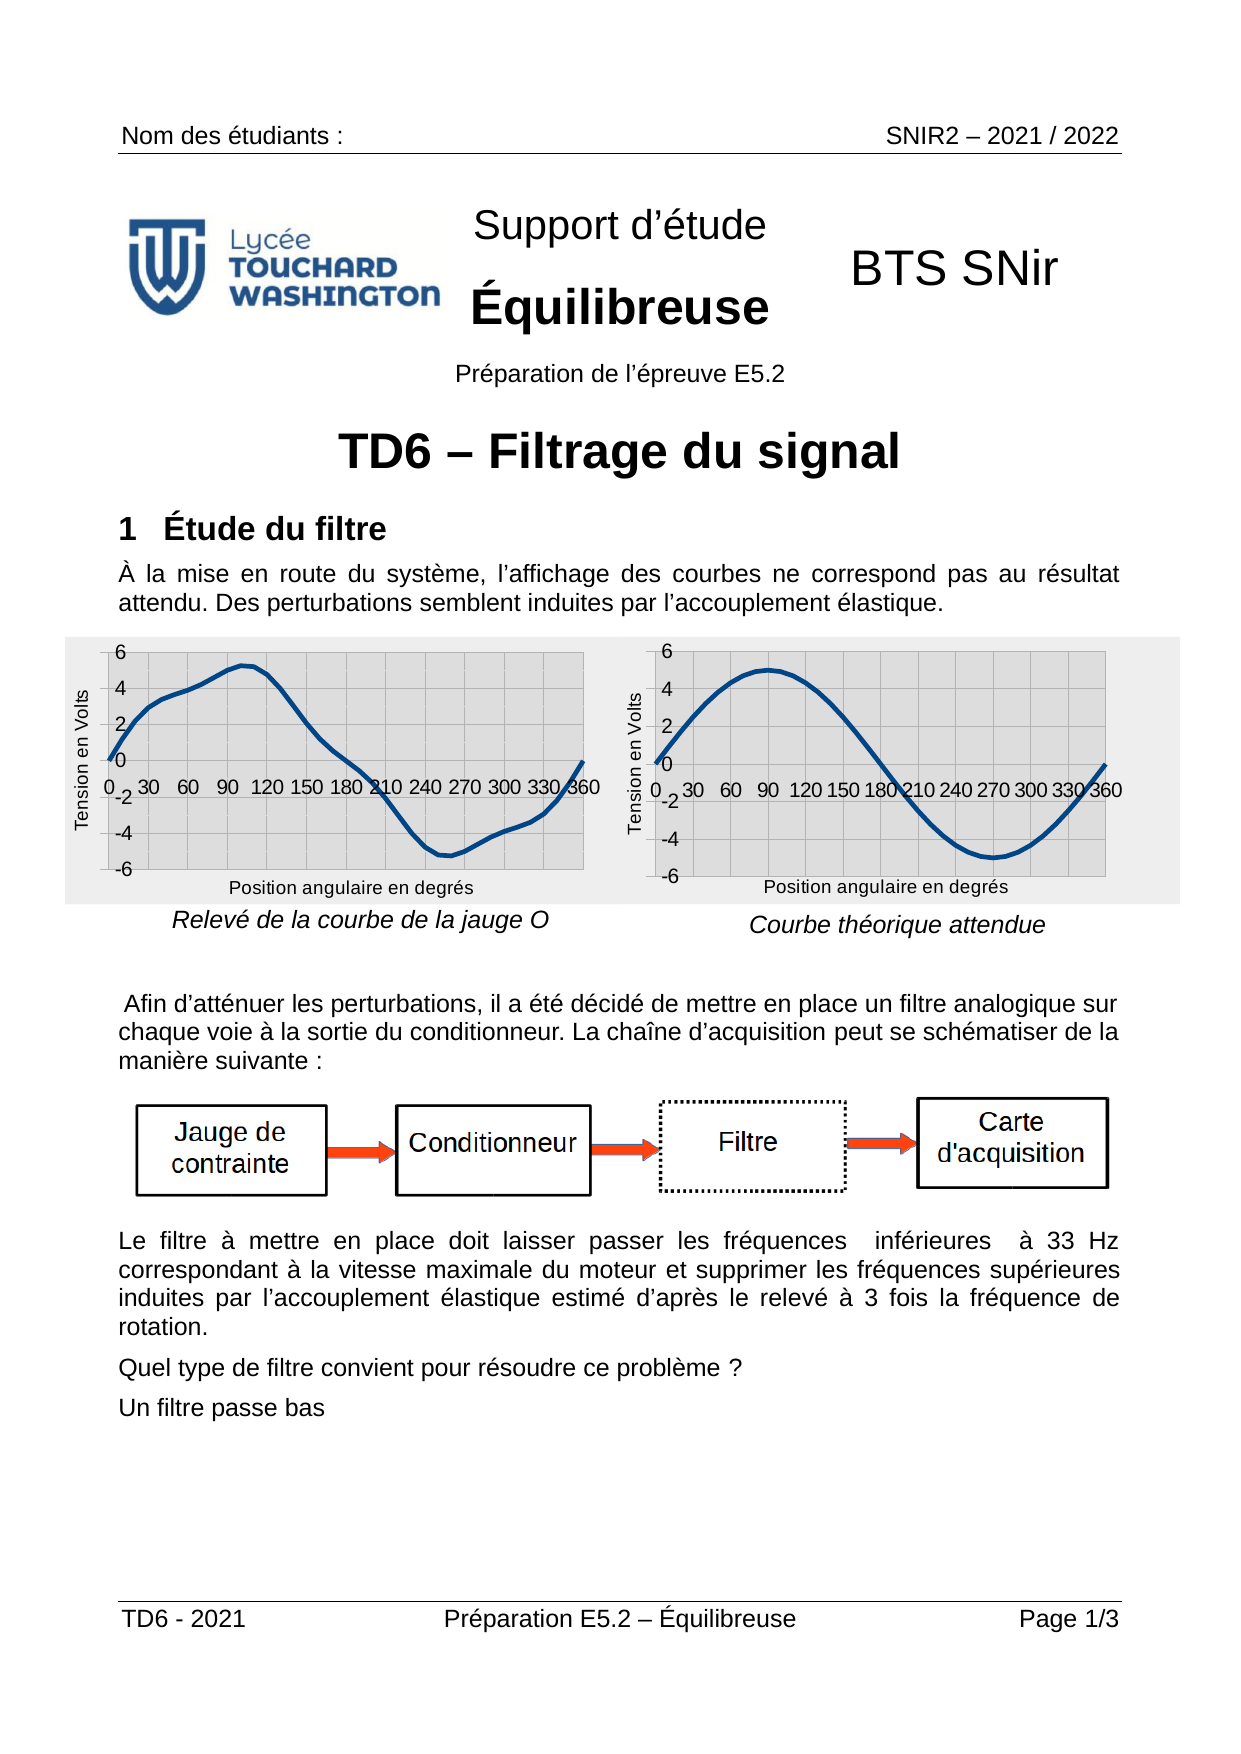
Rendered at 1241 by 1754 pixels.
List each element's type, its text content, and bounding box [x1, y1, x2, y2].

text Relevé de la courbe de la jauge O [65, 905, 618, 933]
title TD6 – Filtrage du signal [118, 422, 1122, 479]
text À la mise en route du système, l’affichage des courbes ne correspond pas au résultat attendu. Des perturbations semblent induites par l’accouplement élastique. [118, 559, 1122, 617]
picture [123, 212, 447, 319]
text Un filtre passe bas [118, 1393, 1122, 1422]
table_header [118, 182, 453, 353]
text Afin d’atténuer les perturbations, il a été décidé de mettre en place un filtre analogique sur chaque voie à la sortie du conditionneur. La chaîne d’acquisition peut se schématiser de la manière suivante : [118, 989, 1122, 1075]
text Le filtre à mettre en place doit laisser passer les fréquences inférieures à 33 Hz correspondant à la vitesse maximale du moteur et supprimer les fréquences supérieures induites par l’accouplement élastique estimé d’après le relevé à 3 fois la fréquence de rotation. [118, 1209, 1122, 1341]
table_header Support d’étude Équilibreuse [453, 182, 787, 353]
subtitle Étude du filtre [118, 509, 1122, 547]
table_header BTS SNir [788, 182, 1122, 353]
text Courbe théorique attendue [618, 905, 1180, 938]
picture [118, 1086, 1123, 1209]
text Quel type de filtre convient pour résoudre ce problème ? [118, 1353, 1122, 1381]
table_cell Préparation de l’épreuve E5.2 [118, 353, 1122, 393]
